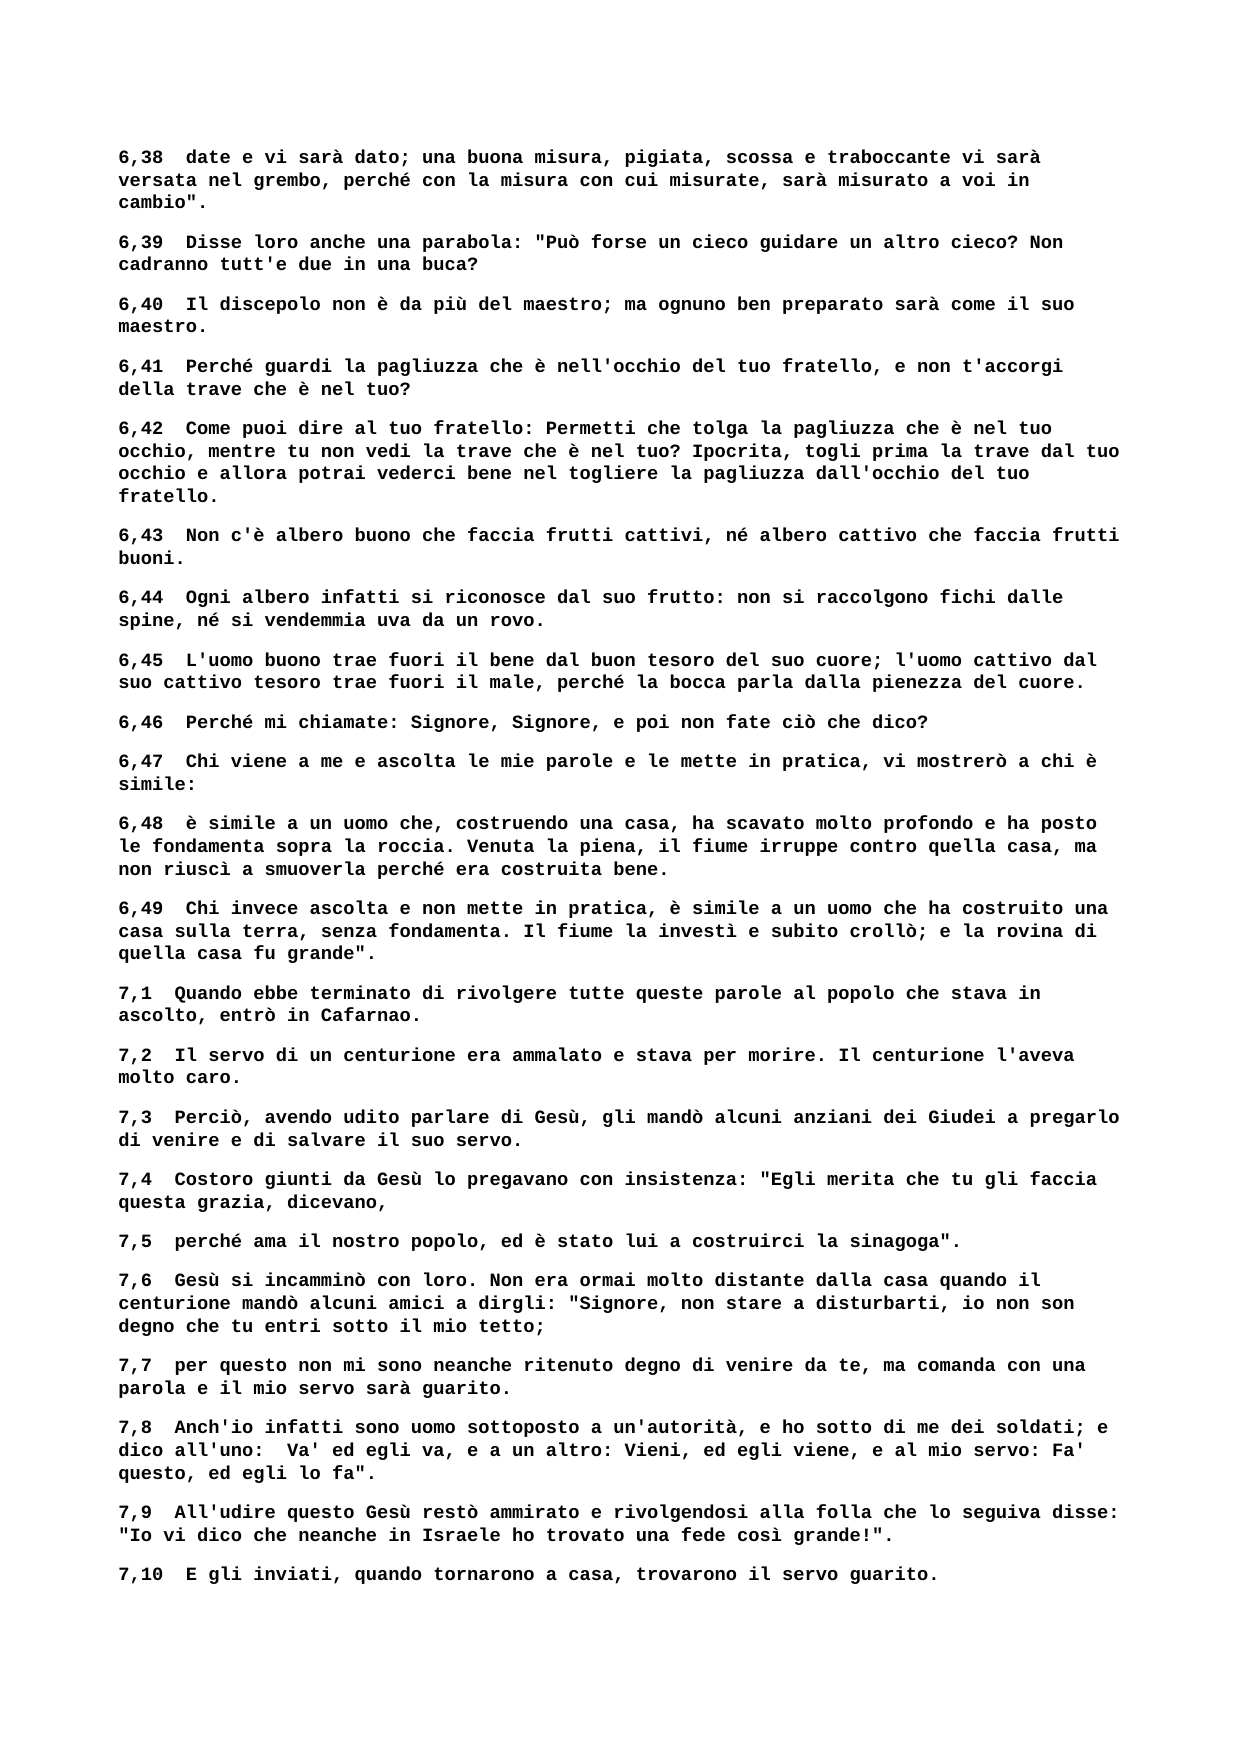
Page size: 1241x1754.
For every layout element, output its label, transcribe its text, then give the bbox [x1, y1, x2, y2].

text 6,38 date e vi sarà dato; una buona misura, pigiata, scossa e traboccante vi sarà versata nel grembo, perché con la misura con cui misurate, sarà misurato a voi in cambio". [118, 148, 1122, 214]
text 6,44 Ogni albero infatti si riconosce dal suo frutto: non si raccolgono fichi dalle spine, né si vendemmia uva da un rovo. [118, 588, 1122, 632]
text 7,1 Quando ebbe terminato di rivolgere tutte queste parole al popolo che stava in ascolto, entrò in Cafarnao. [118, 983, 1122, 1027]
text 6,40 Il discepolo non è da più del maestro; ma ognuno ben preparato sarà come il suo maestro. [118, 294, 1122, 338]
text 6,43 Non c'è albero buono che faccia frutti cattivi, né albero cattivo che faccia frutti buoni. [118, 526, 1122, 570]
text 6,39 Disse loro anche una parabola: "Può forse un cieco guidare un altro cieco? Non cadranno tutt'e due in una buca? [118, 232, 1122, 276]
text 6,46 Perché mi chiamate: Signore, Signore, e poi non fate ciò che dico? [118, 712, 1122, 734]
text 7,6 Gesù si incamminò con loro. Non era ormai molto distante dalla casa quando il centurione mandò alcuni amici a dirgli: "Signore, non stare a disturbarti, io non son degno che tu entri sotto il mio tetto; [118, 1271, 1122, 1338]
text 7,8 Anch'io infatti sono uomo sottoposto a un'autorità, e ho sotto di me dei soldati; e dico all'uno: Va' ed egli va, e a un altro: Vieni, ed egli viene, e al mio servo: Fa' questo, ed egli lo fa". [118, 1418, 1122, 1485]
text 6,49 Chi invece ascolta e non mette in pratica, è simile a un uomo che ha costruito una casa sulla terra, senza fondamenta. Il fiume la investì e subito crollò; e la rovina di quella casa fu grande". [118, 899, 1122, 965]
text 7,4 Costoro giunti da Gesù lo pregavano con insistenza: "Egli merita che tu gli faccia questa grazia, dicevano, [118, 1170, 1122, 1214]
text 6,47 Chi viene a me e ascolta le mie parole e le mette in pratica, vi mostrerò a chi è simile: [118, 752, 1122, 796]
text 7,9 All'udire questo Gesù restò ammirato e rivolgendosi alla folla che lo seguiva disse: "Io vi dico che neanche in Israele ho trovato una fede così grande!". [118, 1503, 1122, 1547]
text 7,10 E gli inviati, quando tornarono a casa, trovarono il servo guarito. [118, 1565, 1122, 1586]
text 7,2 Il servo di un centurione era ammalato e stava per morire. Il centurione l'aveva molto caro. [118, 1046, 1122, 1089]
text 7,3 Perciò, avendo udito parlare di Gesù, gli mandò alcuni anziani dei Giudei a pregarlo di venire e di salvare il suo servo. [118, 1108, 1122, 1152]
text 7,5 perché ama il nostro popolo, ed è stato lui a costruirci la sinagoga". [118, 1232, 1122, 1253]
text 6,41 Perché guardi la pagliuzza che è nell'occhio del tuo fratello, e non t'accorgi della trave che è nel tuo? [118, 357, 1122, 401]
text 6,42 Come puoi dire al tuo fratello: Permetti che tolga la pagliuzza che è nel tuo occhio, mentre tu non vedi la trave che è nel tuo? Ipocrita, togli prima la trave dal tuo occhio e allora potrai vederci bene nel togliere la pagliuzza dall'occhio del tuo fratello. [118, 419, 1122, 508]
text 6,48 è simile a un uomo che, costruendo una casa, ha scavato molto profondo e ha posto le fondamenta sopra la roccia. Venuta la piena, il fiume irruppe contro quella casa, ma non riuscì a smuoverla perché era costruita bene. [118, 814, 1122, 881]
text 6,45 L'uomo buono trae fuori il bene dal buon tesoro del suo cuore; l'uomo cattivo dal suo cattivo tesoro trae fuori il male, perché la bocca parla dalla pienezza del cuore. [118, 650, 1122, 694]
text 7,7 per questo non mi sono neanche ritenuto degno di venire da te, ma comanda con una parola e il mio servo sarà guarito. [118, 1356, 1122, 1400]
